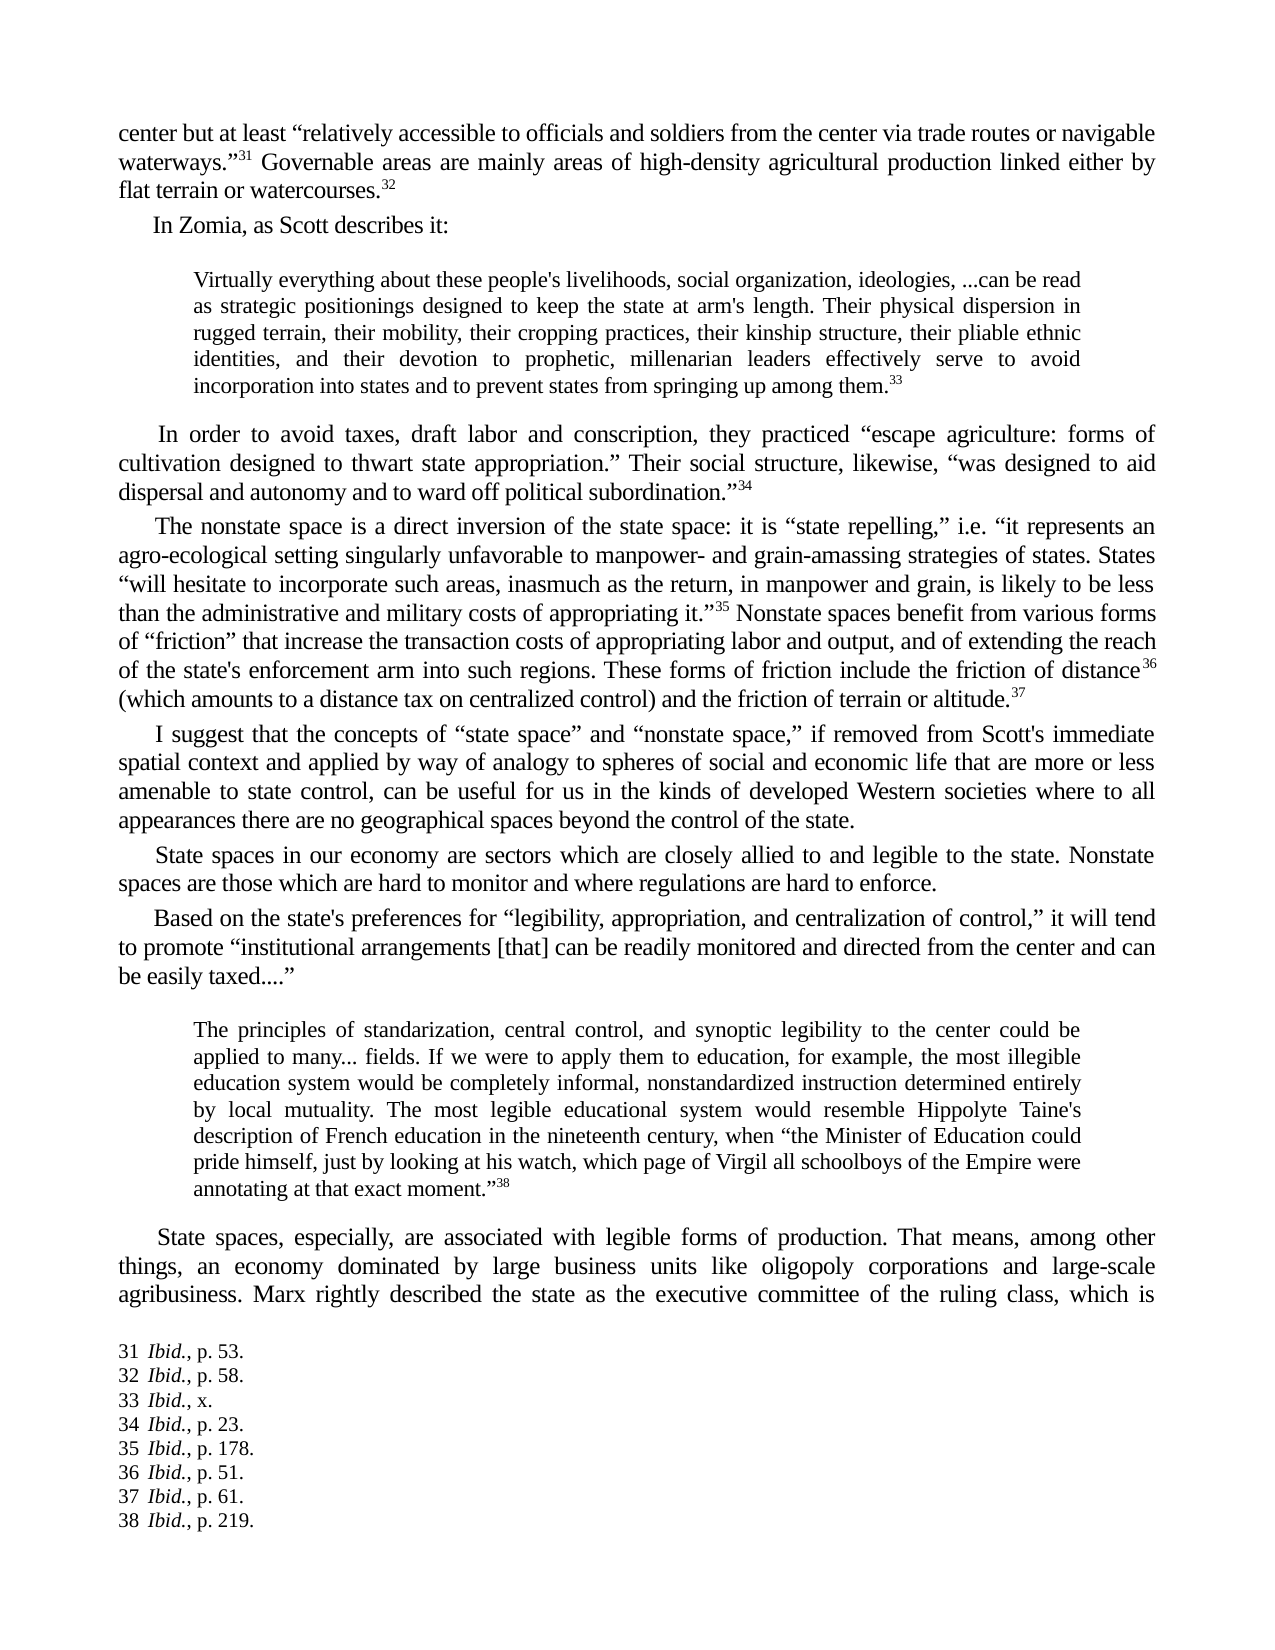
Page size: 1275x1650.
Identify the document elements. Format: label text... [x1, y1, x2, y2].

text State spaces, especially, are associated with legible forms of production. That means, among other things, an economy dominated by large business units like oligopoly corporations and large-scale agribusiness. Marx rightly described the state as the executive committee of the ruling class, which is [118, 1222, 1157, 1308]
text Ibid., p. 23. [118, 1412, 1157, 1436]
text Ibid., p. 51. [118, 1460, 1157, 1484]
text Ibid., p. 178. [118, 1436, 1157, 1460]
text center but at least “relatively accessible to officials and soldiers from the center via trade routes or navigable waterways.” Governable areas are mainly areas of high-density agricultural production linked either by flat terrain or watercourses. [118, 118, 1157, 204]
text The principles of standarization, central control, and synoptic legibility to the center could be applied to many... fields. If we were to apply them to education, for example, the most illegible education system would be completely informal, nonstandardized instruction determined entirely by local mutuality. The most legible educational system would resemble Hippolyte Taine's description of French education in the nineteenth century, when “the Minister of Education could pride himself, just by looking at his watch, which page of Virgil all schoolboys of the Empire were annotating at that exact moment.” [193, 1017, 1082, 1201]
text In order to avoid taxes, draft labor and conscription, they practiced “escape agriculture: forms of cultivation designed to thwart state appropriation.” Their social structure, likewise, “was designed to aid dispersal and autonomy and to ward off political subordination.” [118, 419, 1157, 505]
text The nonstate space is a direct inversion of the state space: it is “state repelling,” i.e. “it represents an agro-ecological setting singularly unfavorable to manpower- and grain-amassing strategies of states. States “will hesitate to incorporate such areas, inasmuch as the return, in manpower and grain, is likely to be less than the administrative and military costs of appropriating it.” Nonstate spaces benefit from various forms of “friction” that increase the transaction costs of appropriating labor and output, and of extending the reach of the state's enforcement arm into such regions. These forms of friction include the friction of distance (which amounts to a distance tax on centralized control) and the friction of terrain or altitude. [118, 511, 1157, 713]
text State spaces in our economy are sectors which are closely allied to and legible to the state. Nonstate spaces are those which are hard to monitor and where regulations are hard to enforce. [118, 840, 1157, 897]
text Ibid., p. 58. [118, 1363, 1157, 1387]
text Ibid., x. [118, 1387, 1157, 1412]
text Based on the state's preferences for “legibility, appropriation, and centralization of control,” it will tend to promote “institutional arrangements [that] can be readily monitored and directed from the center and can be easily taxed....” [118, 903, 1157, 989]
text In Zomia, as Scott describes it: [118, 210, 1157, 239]
text Ibid., p. 219. [118, 1508, 1157, 1532]
text Ibid., p. 61. [118, 1484, 1157, 1508]
text Virtually everything about these people's livelihoods, social organization, ideologies, ...can be read as strategic positionings designed to keep the state at arm's length. Their physical dispersion in rugged terrain, their mobility, their cropping practices, their kinship structure, their pliable ethnic identities, and their devotion to prophetic, millenarian leaders effectively serve to avoid incorporation into states and to prevent states from springing up among them. [193, 266, 1082, 398]
text I suggest that the concepts of “state space” and “nonstate space,” if removed from Scott's immediate spatial context and applied by way of analogy to spheres of social and economic life that are more or less amenable to state control, can be useful for us in the kinds of developed Western societies where to all appearances there are no geographical spaces beyond the control of the state. [118, 719, 1157, 834]
text Ibid., p. 53. [118, 1339, 1157, 1363]
